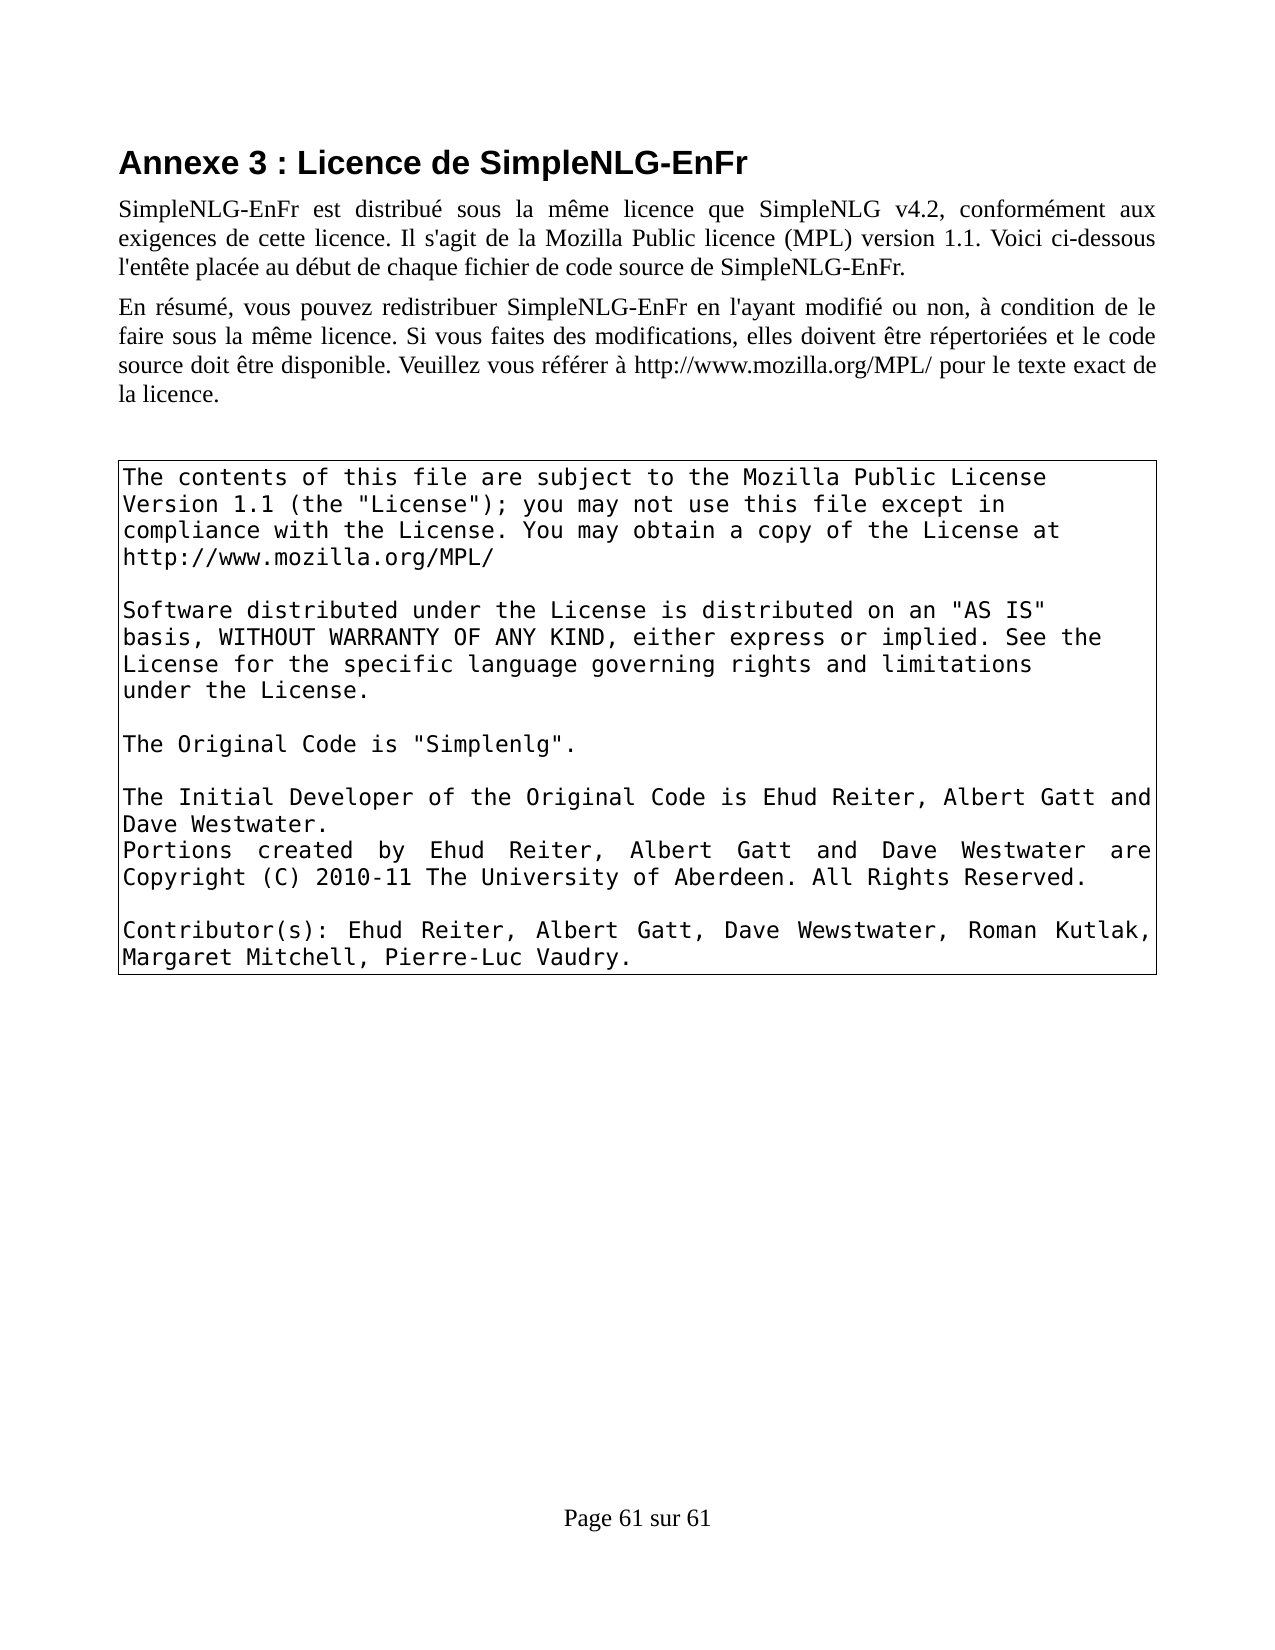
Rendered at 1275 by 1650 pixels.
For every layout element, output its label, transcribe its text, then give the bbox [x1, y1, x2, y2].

subtitle Annexe 3 : Licence de SimpleNLG-EnFr [118, 143, 1157, 182]
text License for the specific language governing rights and limitations [119, 647, 1156, 673]
text Software distributed under the License is distributed on an "AS IS" [119, 593, 1156, 620]
text Version 1.1 (the "License"); you may not use this file except in [119, 487, 1156, 513]
text under the License. [119, 673, 1156, 704]
text En résumé, vous pouvez redistribuer SimpleNLG-EnFr en l'ayant modifié ou non, à condition de le faire sous la même licence. Si vous faites des modifications, elles doivent être répertoriées et le code source doit être disponible. Veuillez vous référer à http://www.mozilla.org/MPL/ pour le texte exact de la licence. [118, 292, 1157, 407]
text The Initial Developer of the Original Code is Ehud Reiter, Albert Gatt and Dave Westwater. [119, 780, 1156, 833]
text compliance with the License. You may obtain a copy of the License at [119, 513, 1156, 540]
text The contents of this file are subject to the Mozilla Public License [119, 461, 1156, 487]
text basis, WITHOUT WARRANTY OF ANY KIND, either express or implied. See the [119, 620, 1156, 647]
text http://www.mozilla.org/MPL/ [119, 540, 1156, 571]
text SimpleNLG-EnFr est distribué sous la même licence que SimpleNLG v4.2, conformément aux exigences de cette licence. Il s'agit de la Mozilla Public licence (MPL) version 1.1. Voici ci-dessous l'entête placée au début de chaque fichier de code source de SimpleNLG-EnFr. [118, 194, 1157, 281]
text The Original Code is "Simplenlg". [119, 727, 1156, 758]
text Contributor(s): Ehud Reiter, Albert Gatt, Dave Wewstwater, Roman Kutlak, Margaret Mitchell, Pierre-Luc Vaudry. [119, 913, 1156, 974]
text Portions created by Ehud Reiter, Albert Gatt and Dave Westwater are Copyright (C) 2010-11 The University of Aberdeen. All Rights Reserved. [119, 833, 1156, 891]
